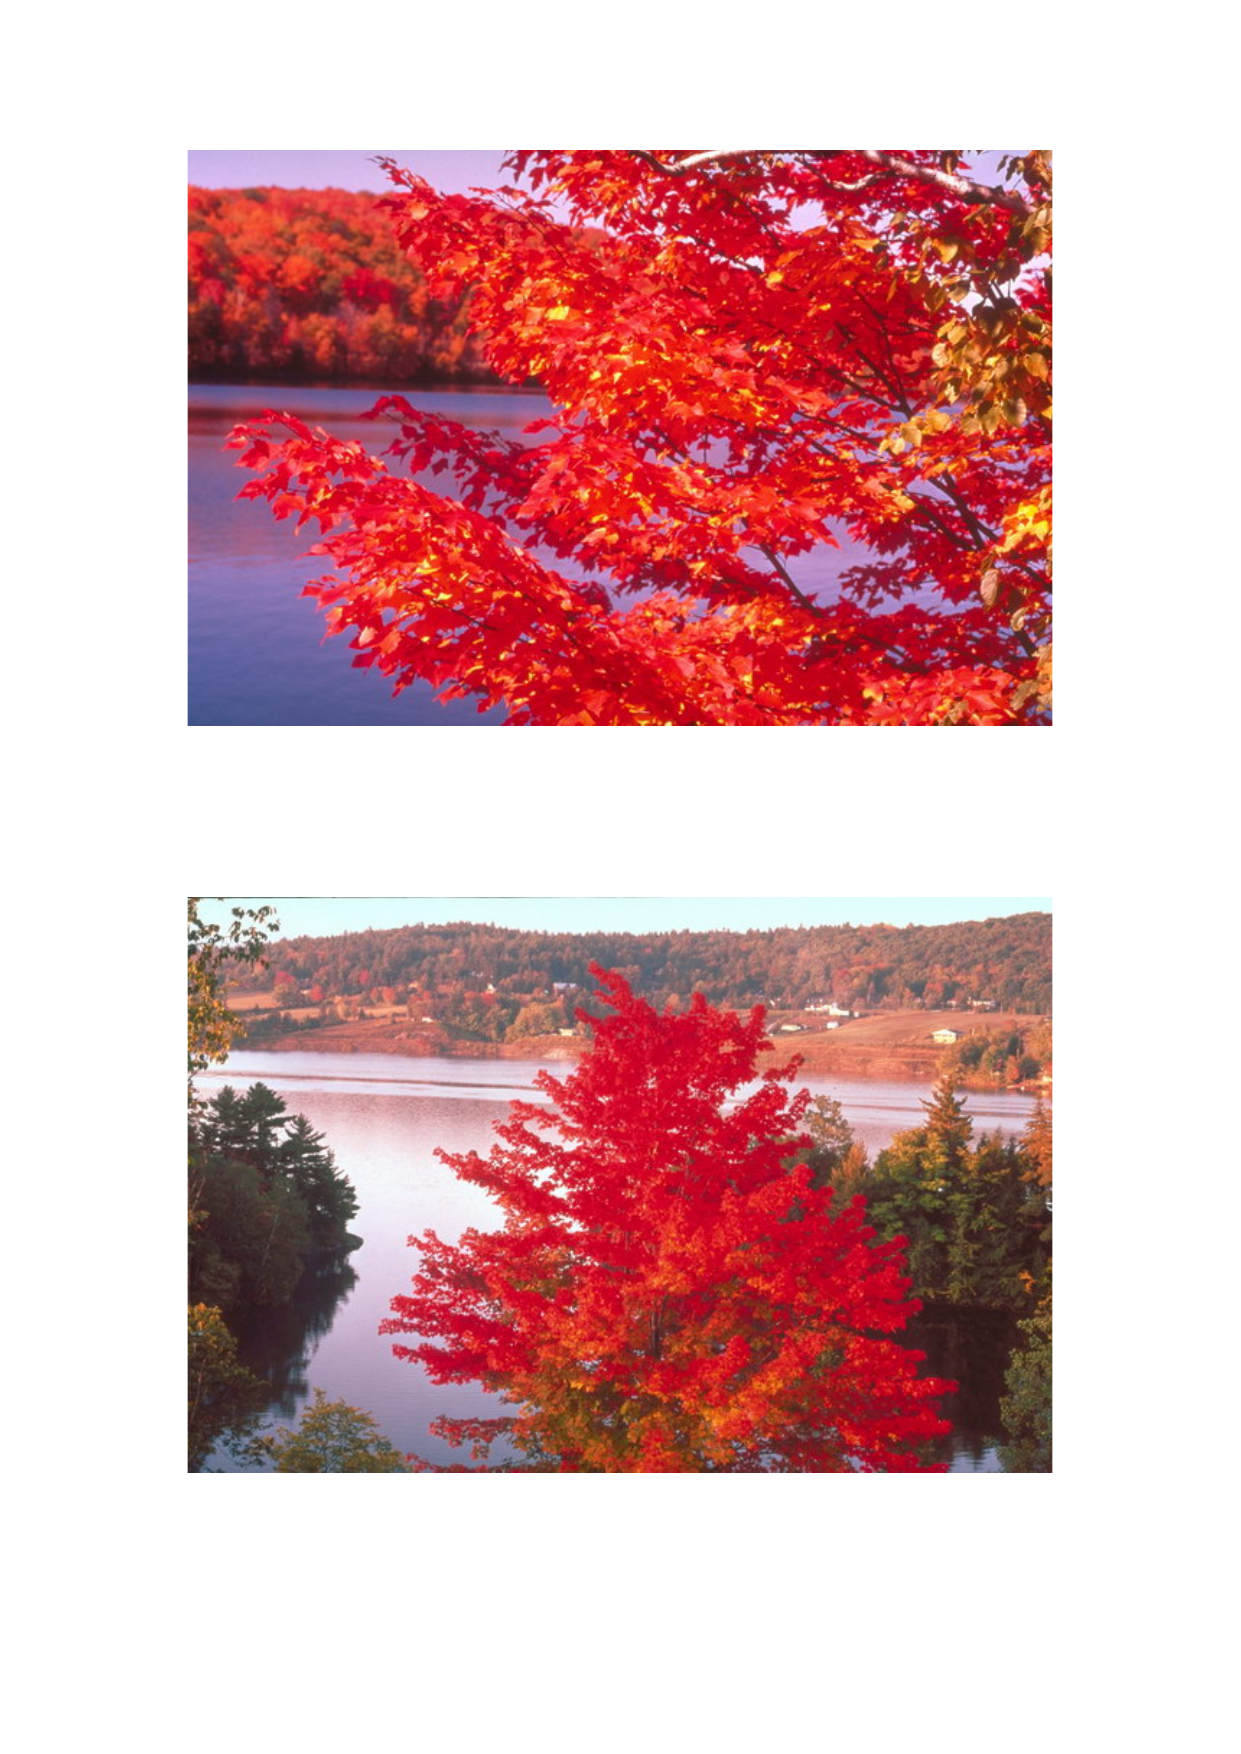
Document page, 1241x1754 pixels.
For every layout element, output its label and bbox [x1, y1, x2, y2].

picture [187, 897, 1053, 1473]
picture [187, 150, 1053, 726]
